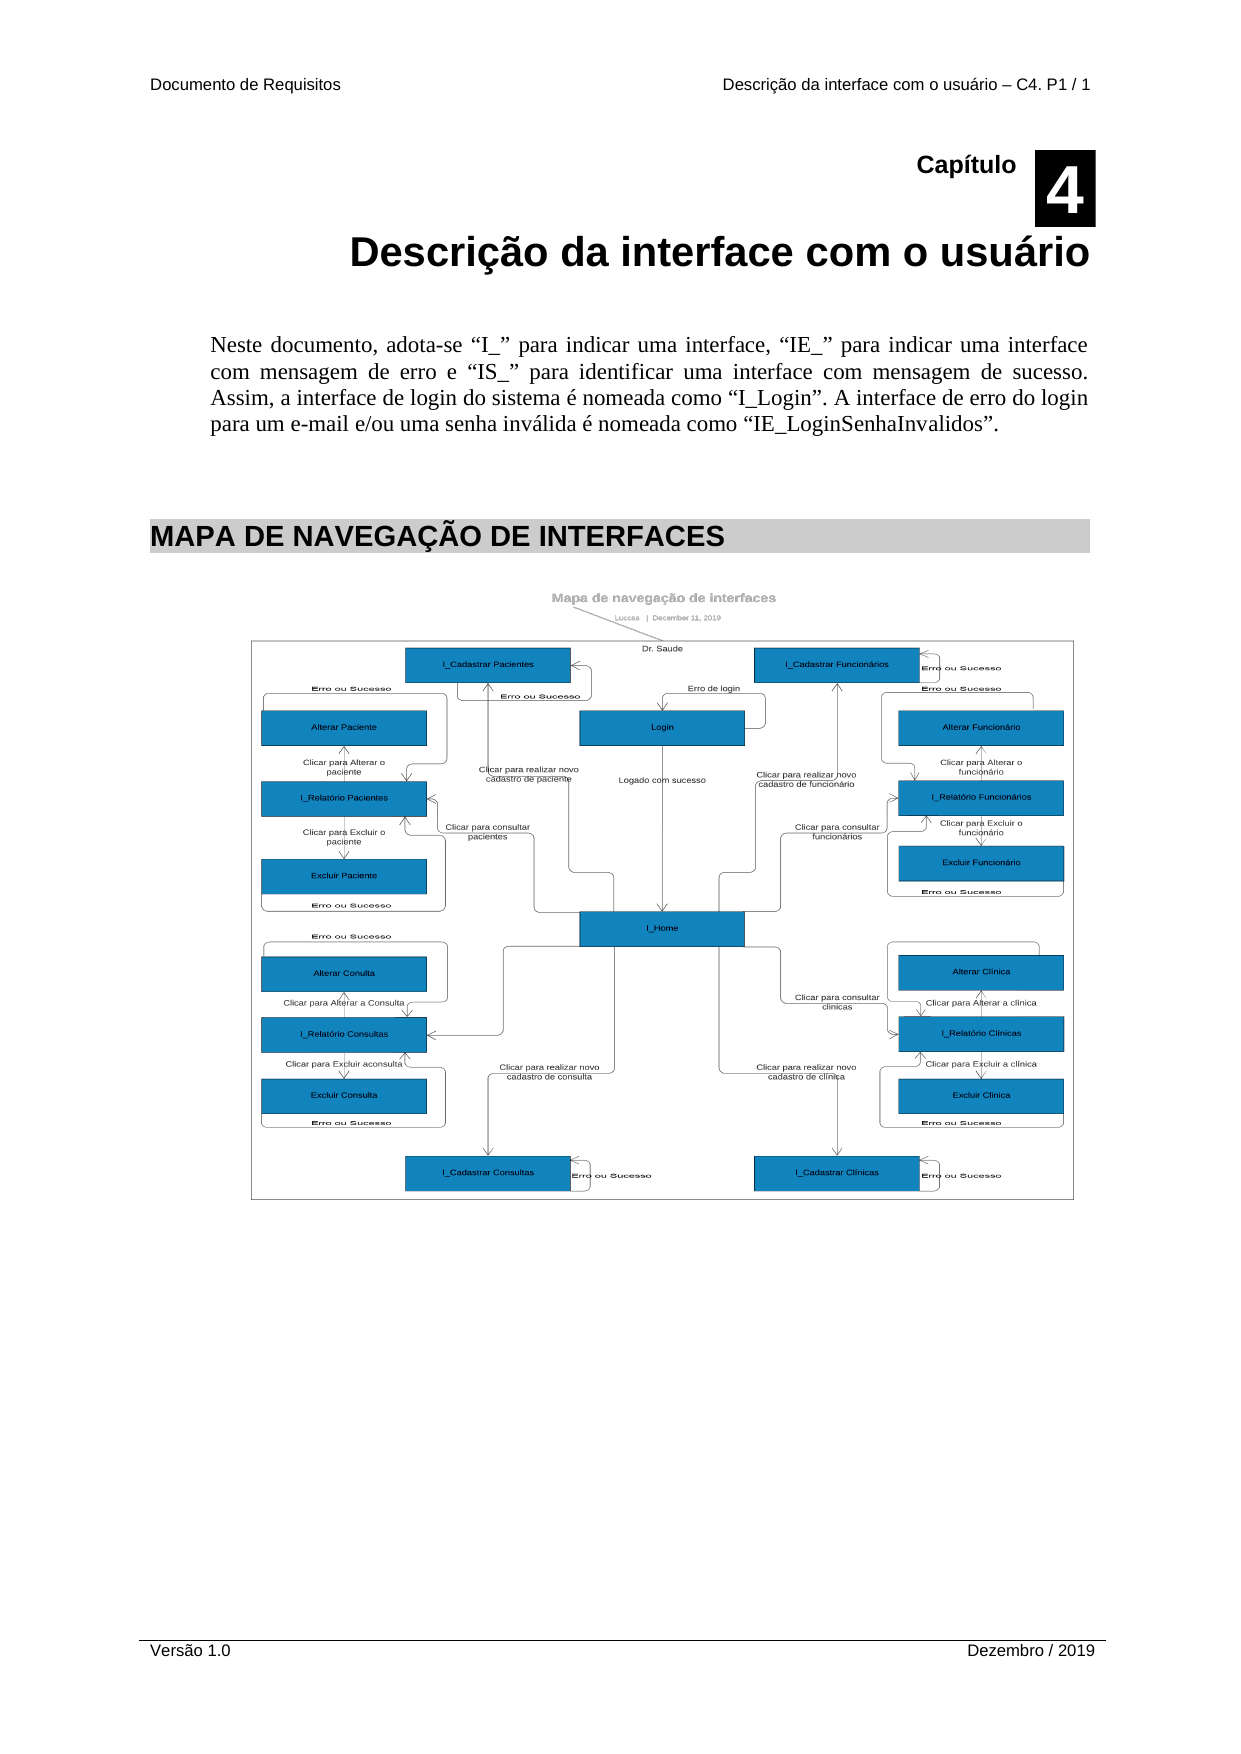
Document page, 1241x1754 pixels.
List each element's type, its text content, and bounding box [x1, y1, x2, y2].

text Neste documento, adota-se “I_” para indicar uma interface, “IE_” para indicar uma interface com mensagem de erro e “IS_” para identificar uma interface com mensagem de sucesso. Assim, a interface de login do sistema é nomeada como “I_Login”. A interface de erro do login para um e-mail e/ou uma senha inválida é nomeada como “IE_LoginSenhaInvalidos”. [210, 331, 1090, 437]
text Capítulo [210, 150, 1035, 227]
picture [210, 571, 1115, 1287]
subtitle MAPA DE NAVEGAÇÃO DE INTERFACES [150, 519, 1090, 553]
subtitle Descrição da interface com o usuário [150, 227, 1090, 275]
